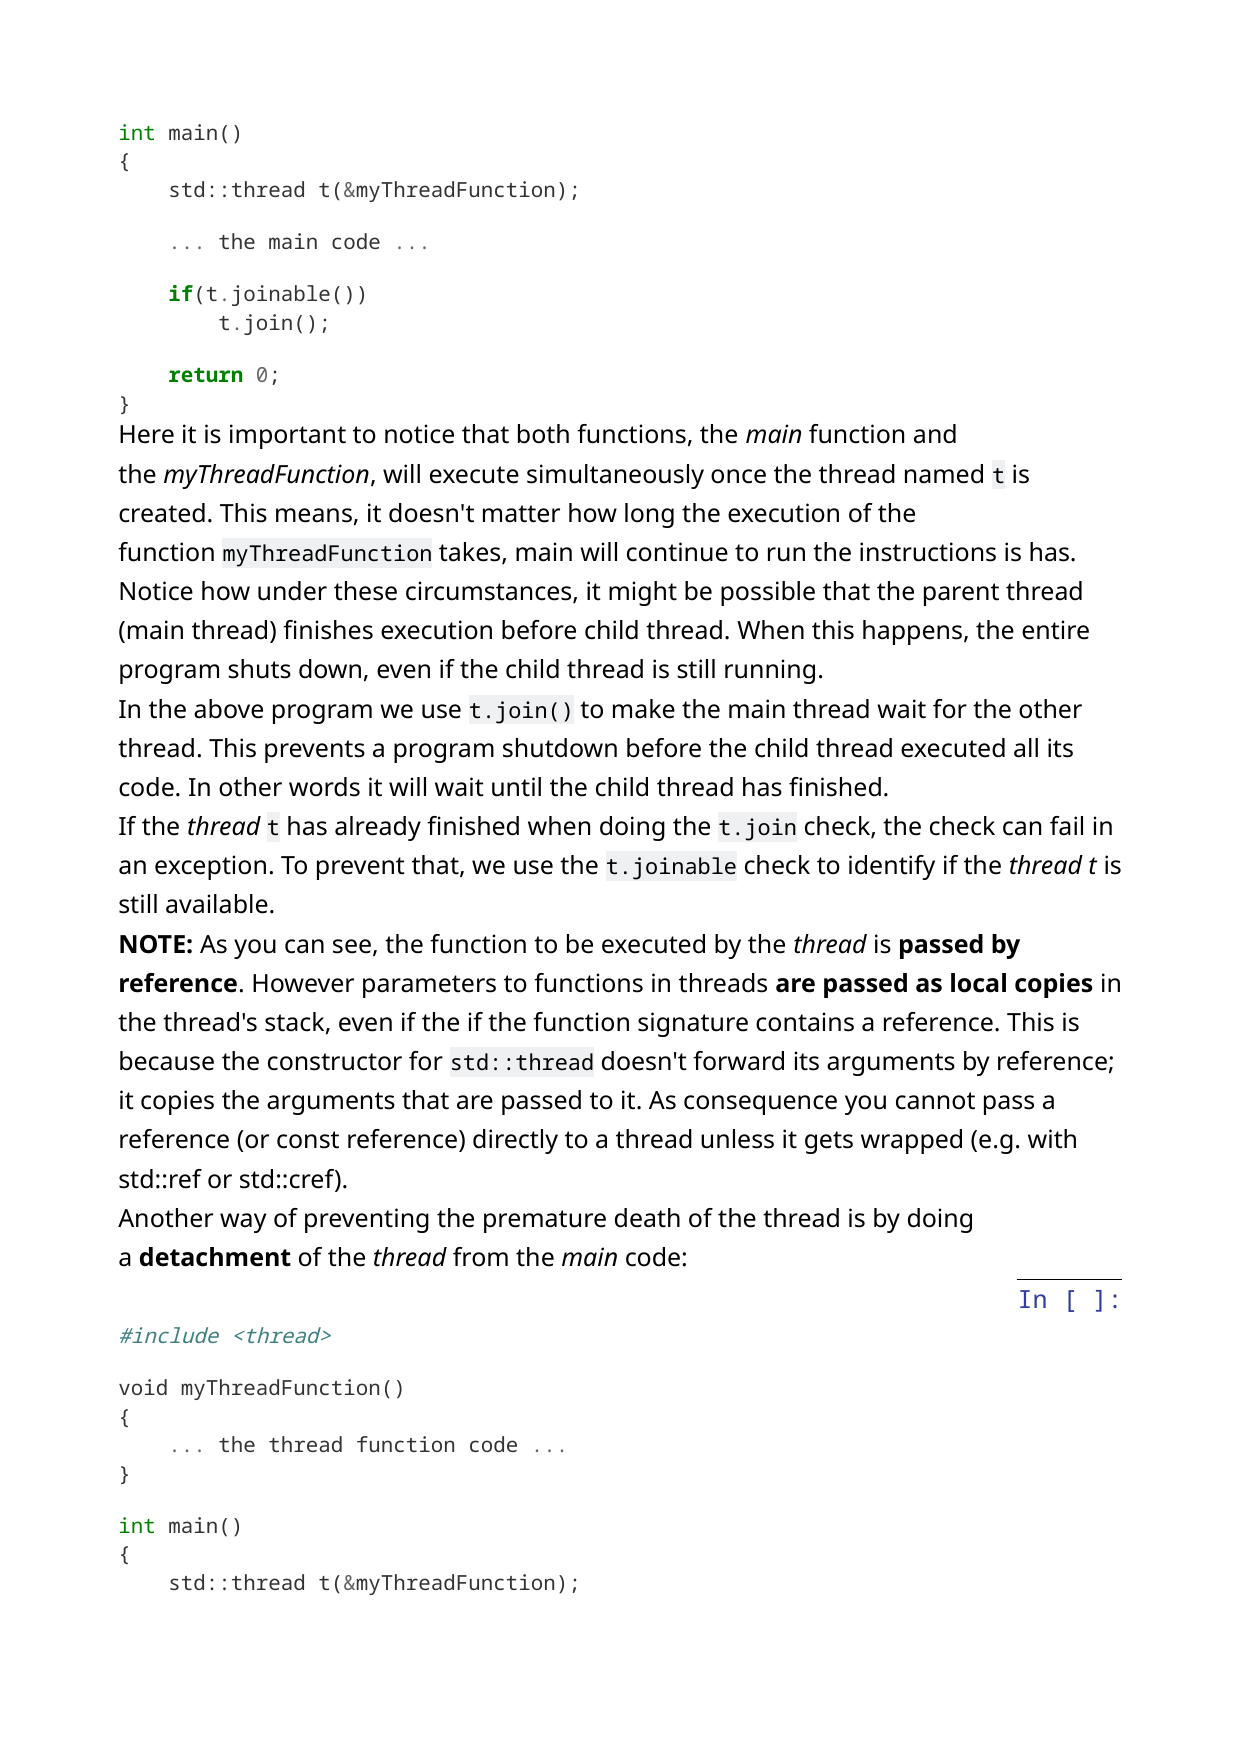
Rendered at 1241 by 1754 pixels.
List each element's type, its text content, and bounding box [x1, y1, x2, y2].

text std::thread t(&myThreadFunction); [118, 1568, 1122, 1596]
text { [118, 1402, 1122, 1430]
text If the thread t has already finished when doing the t.join check, the check can fail in an exception. To prevent that, we use the t.joinable check to identify if the thread t is still available. [118, 809, 1122, 921]
text In [ ]: [118, 1279, 1122, 1316]
text NOTE: As you can see, the function to be executed by the thread is passed by reference. However parameters to functions in threads are passed as local copies in the thread's stack, even if the if the function signature contains a reference. This is because the constructor for std::thread doesn't forward its arguments by reference; it copies the arguments that are passed to it. As consequence you cannot pass a reference (or const reference) directly to a thread unless it gets wrapped (e.g. with std::ref or std::cref). [118, 926, 1122, 1195]
text return 0; [118, 360, 1122, 389]
text #include <thread> [118, 1321, 1122, 1350]
text int main() [118, 118, 1122, 147]
text Notice how under these circumstances, it might be possible that the parent thread (main thread) finishes execution before child thread. When this happens, the entire program shuts down, even if the child thread is still running. [118, 574, 1122, 686]
text t.join(); [118, 308, 1122, 336]
text { [118, 147, 1122, 175]
text Another way of preventing the premature death of the thread is by doing a detachment of the thread from the main code: [118, 1200, 1122, 1274]
text In the above program we use t.join() to make the main thread wait for the other thread. This prevents a program shutdown before the child thread executed all its code. In other words it will wait until the child thread has finished. [118, 691, 1122, 804]
text { [118, 1539, 1122, 1568]
text void myThreadFunction() [118, 1373, 1122, 1402]
text } [118, 1459, 1122, 1487]
text } [118, 389, 1122, 417]
text Here it is important to notice that both functions, the main function and the myThreadFunction, will execute simultaneously once the thread named t is created. This means, it doesn't matter how long the execution of the function myThreadFunction takes, main will continue to run the instructions is has. [118, 417, 1122, 569]
text ... the thread function code ... [118, 1430, 1122, 1459]
text if(t.joinable()) [118, 279, 1122, 308]
text ... the main code ... [118, 227, 1122, 256]
text int main() [118, 1511, 1122, 1539]
text std::thread t(&myThreadFunction); [118, 175, 1122, 203]
